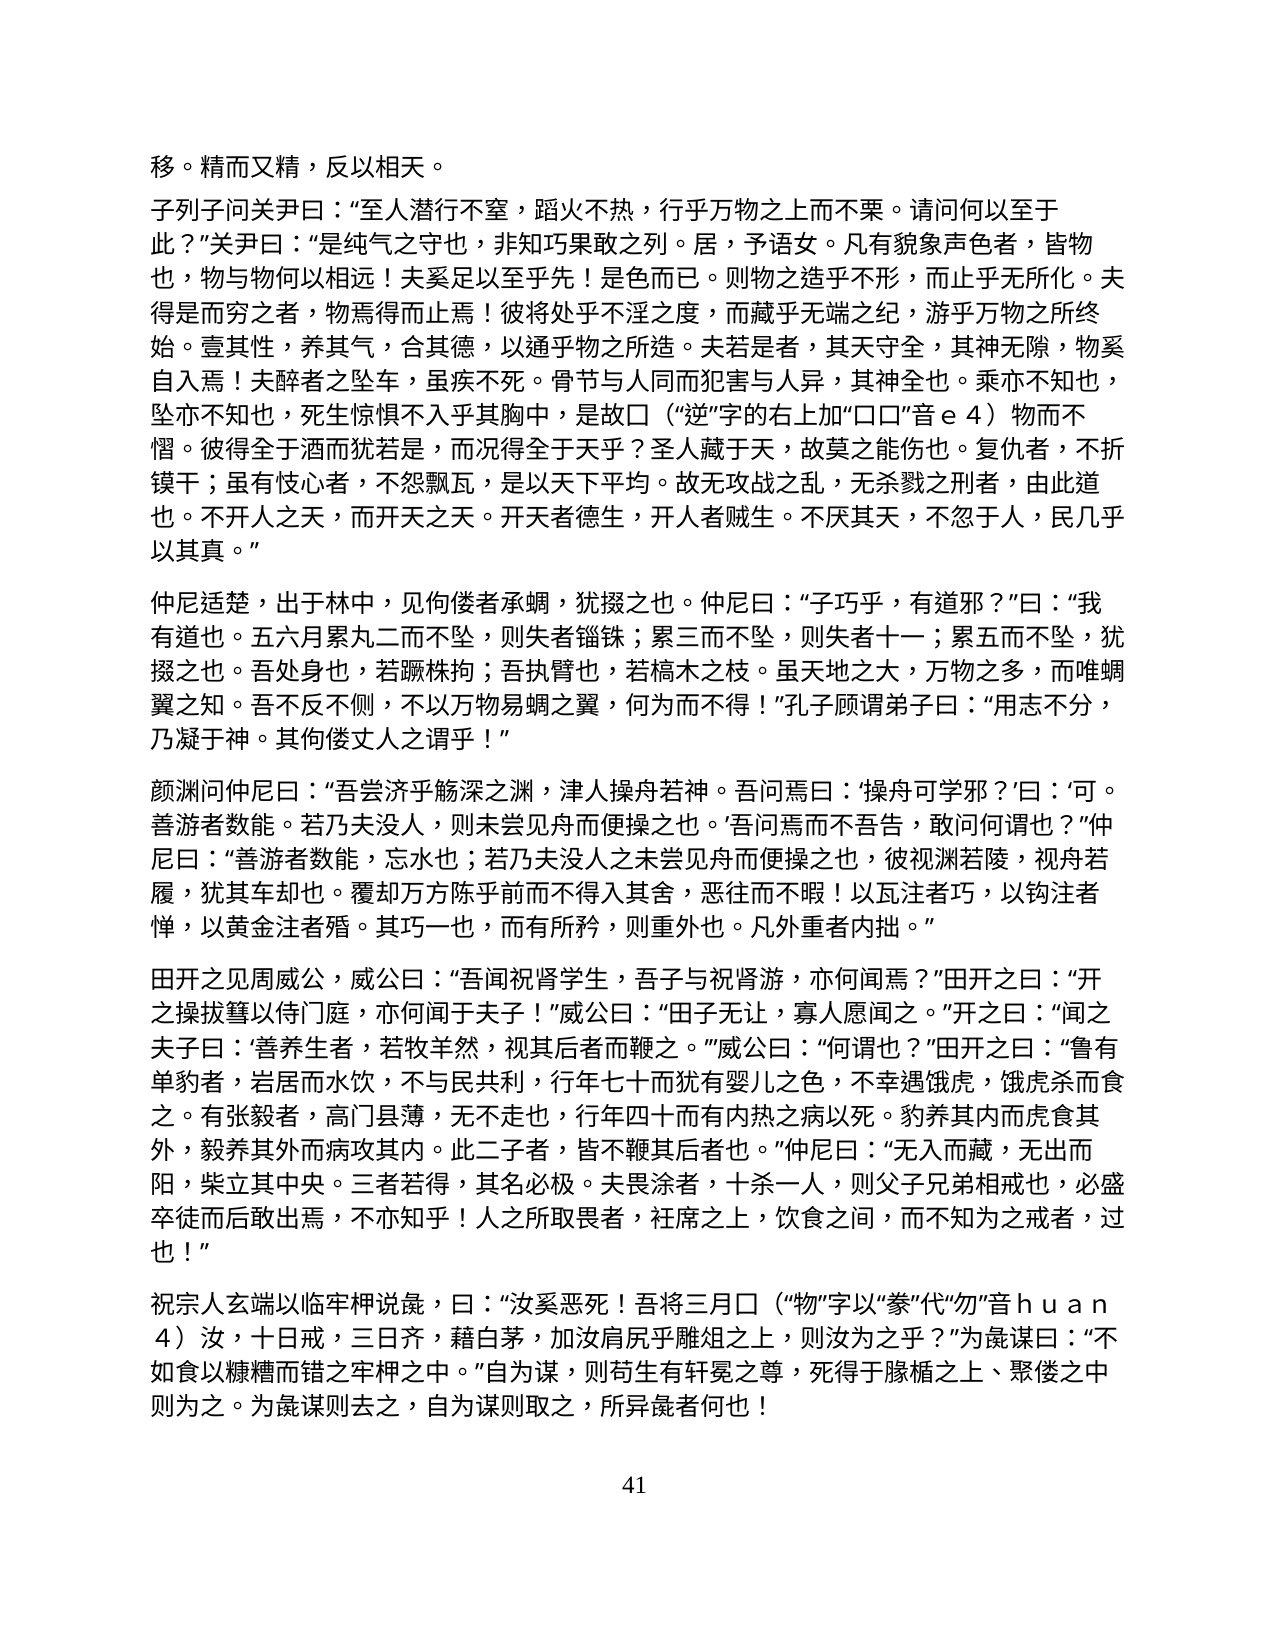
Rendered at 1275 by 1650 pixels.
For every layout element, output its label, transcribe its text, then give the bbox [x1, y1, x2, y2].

text 子列子问关尹曰：“至人潜行不窒，蹈火不热，行乎万物之上而不栗。请问何以至于此？”关尹曰：“是纯气之守也，非知巧果敢之列。居，予语女。凡有貌象声色者，皆物也，物与物何以相远！夫奚足以至乎先！是色而已。则物之造乎不形，而止乎无所化。夫得是而穷之者，物焉得而止焉！彼将处乎不淫之度，而藏乎无端之纪，游乎万物之所终始。壹其性，养其气，合其德，以通乎物之所造。夫若是者，其天守全，其神无隙，物奚自入焉！夫醉者之坠车，虽疾不死。骨节与人同而犯害与人异，其神全也。乘亦不知也，坠亦不知也，死生惊惧不入乎其胸中，是故囗（“逆”字的右上加“口口”音ｅ４）物而不慴。彼得全于酒而犹若是，而况得全于天乎？圣人藏于天，故莫之能伤也。复仇者，不折镆干；虽有忮心者，不怨飘瓦，是以天下平均。故无攻战之乱，无杀戮之刑者，由此道也。不开人之天，而开天之天。开天者德生，开人者贼生。不厌其天，不忽于人，民几乎以其真。” [150, 193, 1125, 568]
text 颜渊问仲尼曰：“吾尝济乎觞深之渊，津人操舟若神。吾问焉曰：‘操舟可学邪？’曰：‘可。善游者数能。若乃夫没人，则未尝见舟而便操之也。’吾问焉而不吾告，敢问何谓也？”仲尼曰：“善游者数能，忘水也；若乃夫没人之未尝见舟而便操之也，彼视渊若陵，视舟若履，犹其车却也。覆却万方陈乎前而不得入其舍，恶往而不暇！以瓦注者巧，以钩注者惮，以黄金注者殙。其巧一也，而有所矜，则重外也。凡外重者内拙。” [150, 774, 1125, 944]
text 田开之见周威公，威公曰：“吾闻祝肾学生，吾子与祝肾游，亦何闻焉？”田开之曰：“开之操拔篲以侍门庭，亦何闻于夫子！”威公曰：“田子无让，寡人愿闻之。”开之曰：“闻之夫子曰：‘善养生者，若牧羊然，视其后者而鞭之。’”威公曰：“何谓也？”田开之曰：“鲁有单豹者，岩居而水饮，不与民共利，行年七十而犹有婴儿之色，不幸遇饿虎，饿虎杀而食之。有张毅者，高门县薄，无不走也，行年四十而有内热之病以死。豹养其内而虎食其外，毅养其外而病攻其内。此二子者，皆不鞭其后者也。”仲尼曰：“无入而藏，无出而阳，柴立其中央。三者若得，其名必极。夫畏涂者，十杀一人，则父子兄弟相戒也，必盛卒徒而后敢出焉，不亦知乎！人之所取畏者，衽席之上，饮食之间，而不知为之戒者，过也！” [150, 962, 1125, 1269]
text 仲尼适楚，出于林中，见佝偻者承蜩，犹掇之也。仲尼曰：“子巧乎，有道邪？”曰：“我有道也。五六月累丸二而不坠，则失者锱铢；累三而不坠，则失者十一；累五而不坠，犹掇之也。吾处身也，若蹶株拘；吾执臂也，若槁木之枝。虽天地之大，万物之多，而唯蜩翼之知。吾不反不侧，不以万物易蜩之翼，何为而不得！”孔子顾谓弟子曰：“用志不分，乃凝于神。其佝偻丈人之谓乎！” [150, 586, 1125, 756]
text 祝宗人玄端以临牢柙说彘，曰：“汝奚恶死！吾将三月囗（“物”字以“豢”代“勿”音ｈｕａｎ４）汝，十日戒，三日齐，藉白茅，加汝肩尻乎雕俎之上，则汝为之乎？”为彘谋曰：“不如食以糠糟而错之牢柙之中。”自为谋，则苟生有轩冕之尊，死得于腞楯之上、聚偻之中则为之。为彘谋则去之，自为谋则取之，所异彘者何也！ [150, 1287, 1125, 1423]
text 移。精而又精，反以相天。 [150, 150, 1125, 184]
